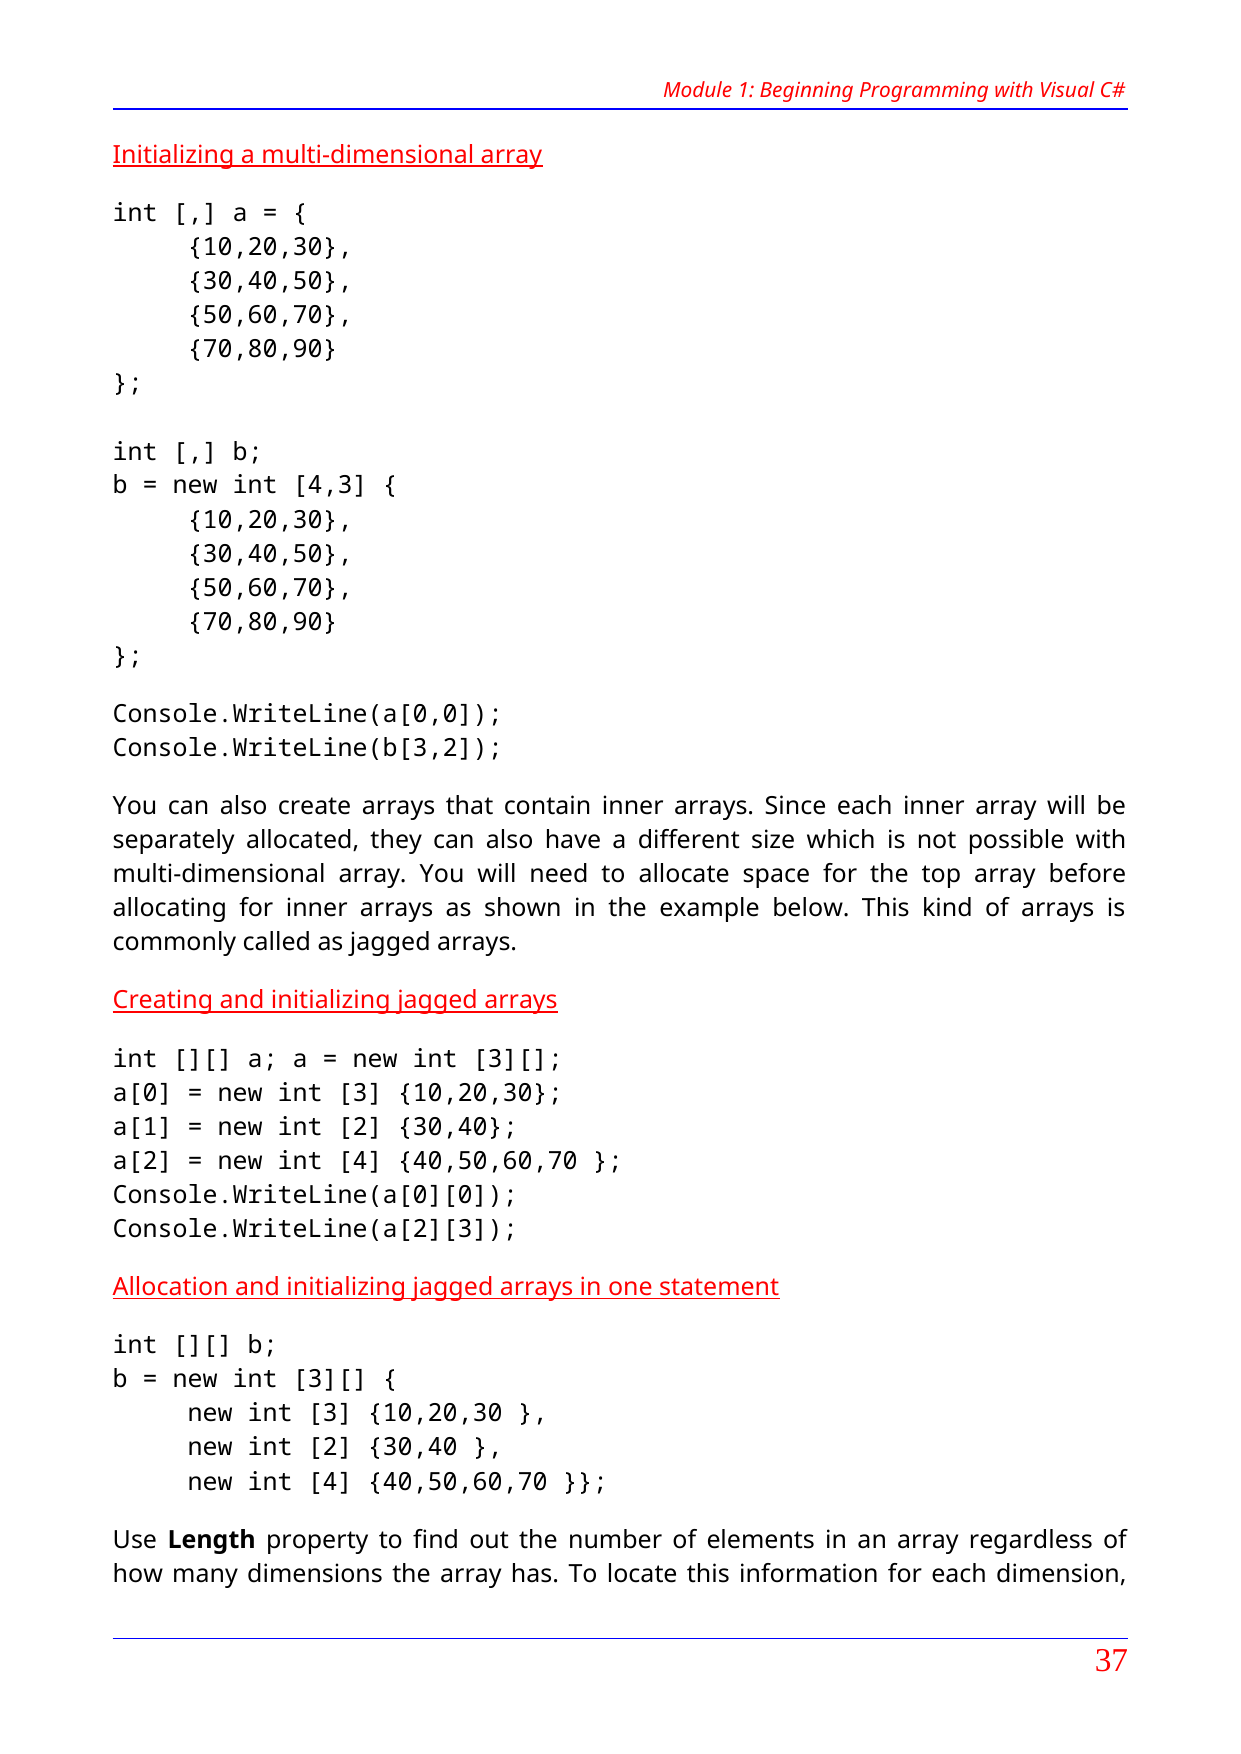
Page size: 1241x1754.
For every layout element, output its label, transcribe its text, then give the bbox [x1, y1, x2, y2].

text new int [2] {30,40 }, [112, 1429, 1128, 1463]
text int [][] a; a = new int [3][]; [112, 1040, 1128, 1074]
text Console.WriteLine(a[2][3]); [112, 1211, 1128, 1245]
text a[0] = new int [3] {10,20,30}; [112, 1074, 1128, 1108]
text Initializing a multi-dimensional array [112, 137, 1128, 171]
text {70,80,90} [112, 603, 1128, 637]
text {30,40,50}, [112, 535, 1128, 569]
text a[1] = new int [2] {30,40}; [112, 1108, 1128, 1142]
text {70,80,90} [112, 331, 1128, 365]
text new int [3] {10,20,30 }, [112, 1395, 1128, 1429]
text Use Length property to find out the number of elements in an array regardless of how many dimensions the array has. To locate this information for each dimension, [112, 1521, 1128, 1589]
text {50,60,70}, [112, 569, 1128, 603]
text Allocation and initializing jagged arrays in one statement [112, 1269, 1128, 1303]
text {30,40,50}, [112, 263, 1128, 297]
text int [][] b; [112, 1327, 1128, 1361]
text {10,20,30}, [112, 229, 1128, 263]
text Console.WriteLine(a[0,0]); [112, 696, 1128, 730]
text int [,] a = { [112, 195, 1128, 229]
text {10,20,30}, [112, 501, 1128, 535]
text }; [112, 365, 1128, 399]
text a[2] = new int [4] {40,50,60,70 }; [112, 1142, 1128, 1177]
text {50,60,70}, [112, 297, 1128, 331]
text Console.WriteLine(a[0][0]); [112, 1177, 1128, 1211]
text b = new int [4,3] { [112, 467, 1128, 501]
text new int [4] {40,50,60,70 }}; [112, 1463, 1128, 1497]
text Creating and initializing jagged arrays [112, 982, 1128, 1016]
text b = new int [3][] { [112, 1361, 1128, 1395]
text int [,] b; [112, 433, 1128, 467]
text Console.WriteLine(b[3,2]); [112, 730, 1128, 764]
text You can also create arrays that contain inner arrays. Since each inner array will be separately allocated, they can also have a different size which is not possible with multi-dimensional array. You will need to allocate space for the top array before allocating for inner arrays as shown in the example below. This kind of arrays is commonly called as jagged arrays. [112, 788, 1128, 958]
text }; [112, 637, 1128, 672]
